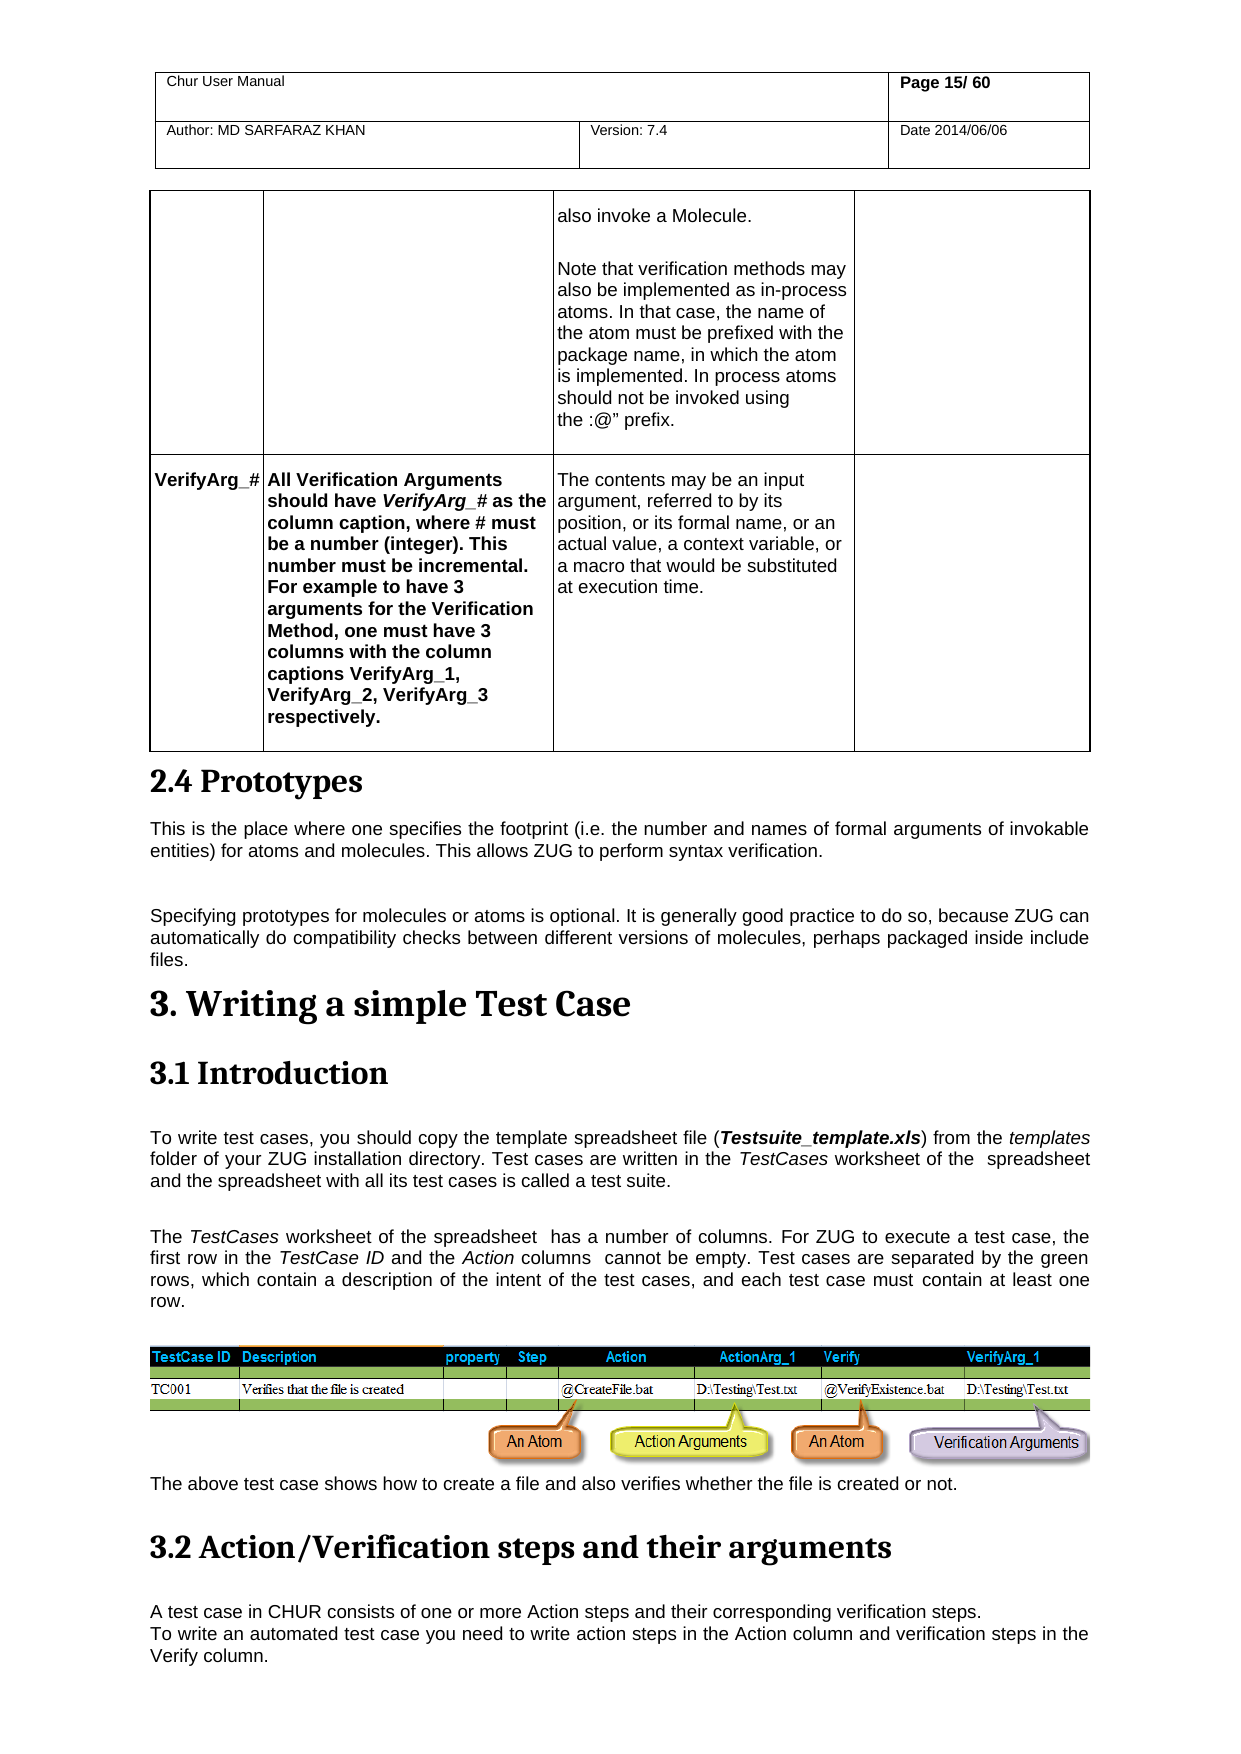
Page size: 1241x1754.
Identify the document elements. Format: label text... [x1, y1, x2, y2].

text To write an automated test case you need to write action steps in the Action column and verification steps in the Verify column. [150, 1623, 1090, 1666]
table_cell [264, 191, 553, 454]
text 3.2 Action/Verification steps and their arguments [150, 1529, 1090, 1567]
text The TestCases worksheet of the spreadsheet has a number of columns. For ZUG to execute a test case, the first row in the TestCase ID and the Action columns cannot be empty. Test cases are separated by the green rows, which contain a description of the intent of the test cases, and each test case must contain at least one row. [150, 1225, 1090, 1312]
text The above test case shows how to create a file and also verifies whether the file is created or not. [150, 1474, 1090, 1495]
table_cell [855, 191, 1089, 454]
table_cell also invoke a Molecule. Note that verification methods may also be implemented as in-process atoms. In that case, the name of the atom must be prefixed with the package name, in which the atom is implemented. In process atoms should not be invoked using the :@” prefix. [554, 191, 854, 454]
text This is the place where one specifies the footprint (i.e. the number and names of formal arguments of invokable entities) for atoms and molecules. This allows ZUG to perform syntax verification. [150, 818, 1090, 861]
picture [150, 1345, 1091, 1474]
table_cell The contents may be an input argument, referred to by its position, or its formal name, or an actual value, a context variable, or a macro that would be substituted at execution time. [554, 455, 854, 751]
table_cell VerifyArg_# [151, 455, 263, 751]
subtitle 2.4 Prototypes [150, 763, 1090, 801]
table_cell All Verification Arguments should have VerifyArg_# as the column caption, where # must be a number (integer). This number must be incremental. For example to have 3 arguments for the Verification Method, one must have 3 columns with the column captions VerifyArg_1, VerifyArg_2, VerifyArg_3 respectively. [264, 455, 553, 751]
table_cell [855, 455, 1089, 751]
table_cell [151, 191, 263, 454]
text Specifying prototypes for molecules or atoms is optional. It is generally good practice to do so, because ZUG can automatically do compatibility checks between different versions of molecules, perhaps packaged inside include files. [150, 905, 1090, 970]
text A test case in CHUR consists of one or more Action steps and their corresponding verification steps. [150, 1601, 1090, 1623]
text 3.1 Introduction [150, 1054, 1090, 1093]
text To write test cases, you should copy the template spreadsheet file (Testsuite_template.xls) from the templates folder of your ZUG installation directory. Test cases are written in the TestCases worksheet of the spreadsheet and the spreadsheet with all its test cases is called a test suite. [150, 1127, 1090, 1191]
